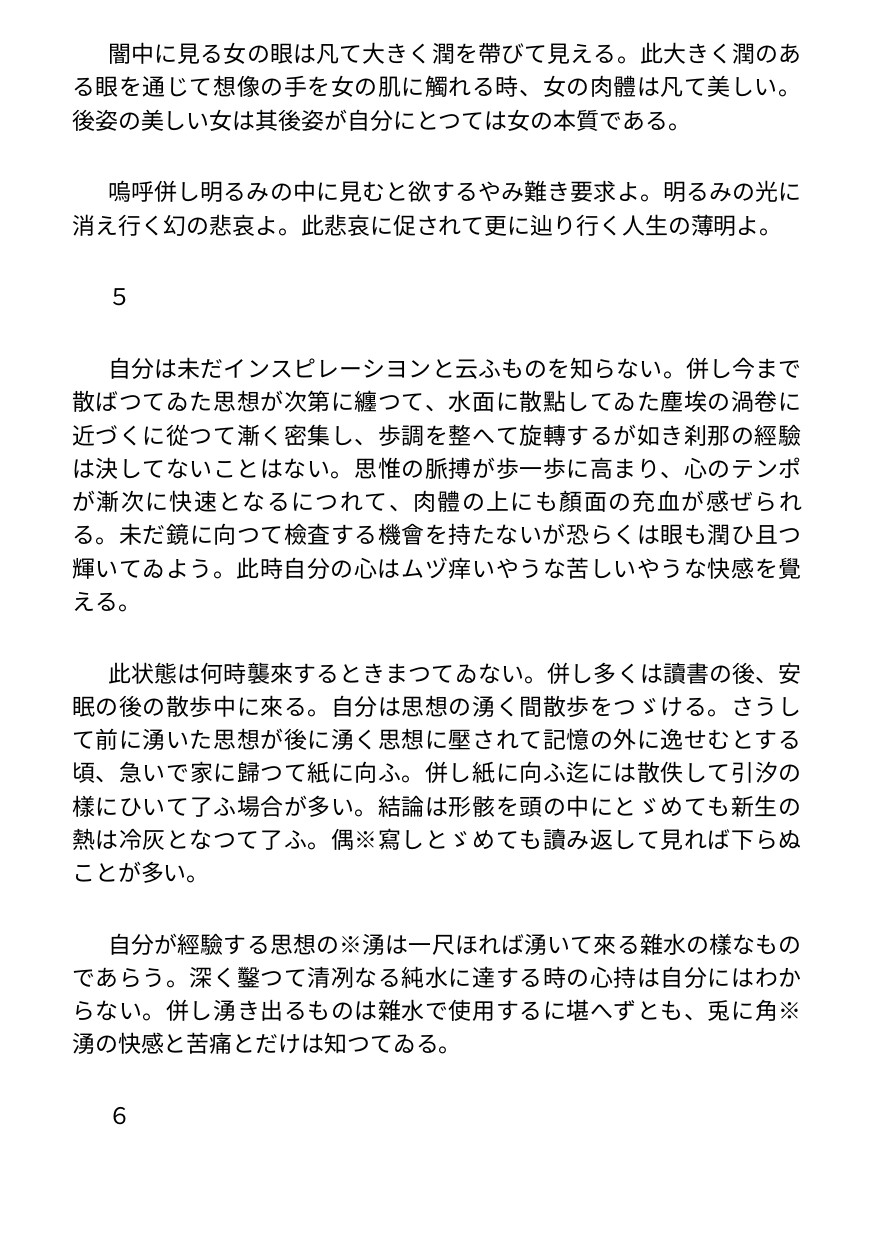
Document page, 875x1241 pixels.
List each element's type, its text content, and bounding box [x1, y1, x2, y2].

text ５ [72, 279, 802, 312]
text 自分が經驗する思想の※湧は一尺ほれば湧いて來る雜水の樣なものであらう。深く鑿つて清冽なる純水に達する時の心持は自分にはわからない。併し湧き出るものは雜水で使用するに堪へずとも、兎に角※湧の快感と苦痛とだけは知つてゐる。 [72, 927, 802, 1059]
text ６ [72, 1098, 802, 1131]
text 嗚呼併し明るみの中に見むと欲するやみ難き要求よ。明るみの光に消え行く幻の悲哀よ。此悲哀に促されて更に辿り行く人生の薄明よ。 [72, 174, 802, 241]
text 自分は未だインスピレーシヨンと云ふものを知らない。併し今まで散ばつてゐた思想が次第に纏つて、水面に散點してゐた塵埃の渦卷に近づくに從つて漸く密集し、歩調を整へて旋轉するが如き刹那の經驗は決してないことはない。思惟の脈搏が歩一歩に高まり、心のテンポが漸次に快速となるにつれて、肉體の上にも顏面の充血が感ぜられる。未だ鏡に向つて檢査する機會を持たないが恐らくは眼も潤ひ且つ輝いてゐよう。此時自分の心はムヅ痒いやうな苦しいやうな快感を覺える。 [72, 351, 802, 617]
text 闇中に見る女の眼は凡て大きく潤を帶びて見える。此大きく潤のある眼を通じて想像の手を女の肌に觸れる時、女の肉體は凡て美しい。後姿の美しい女は其後姿が自分にとつては女の本質である。 [72, 36, 802, 136]
text 此状態は何時襲來するときまつてゐない。併し多くは讀書の後、安眠の後の散歩中に來る。自分は思想の湧く間散歩をつゞける。さうして前に湧いた思想が後に湧く思想に壓されて記憶の外に逸せむとする頃、急いで家に歸つて紙に向ふ。併し紙に向ふ迄には散佚して引汐の樣にひいて了ふ場合が多い。結論は形骸を頭の中にとゞめても新生の熱は冷灰となつて了ふ。偶※寫しとゞめても讀み返して見れば下らぬことが多い。 [72, 655, 802, 888]
